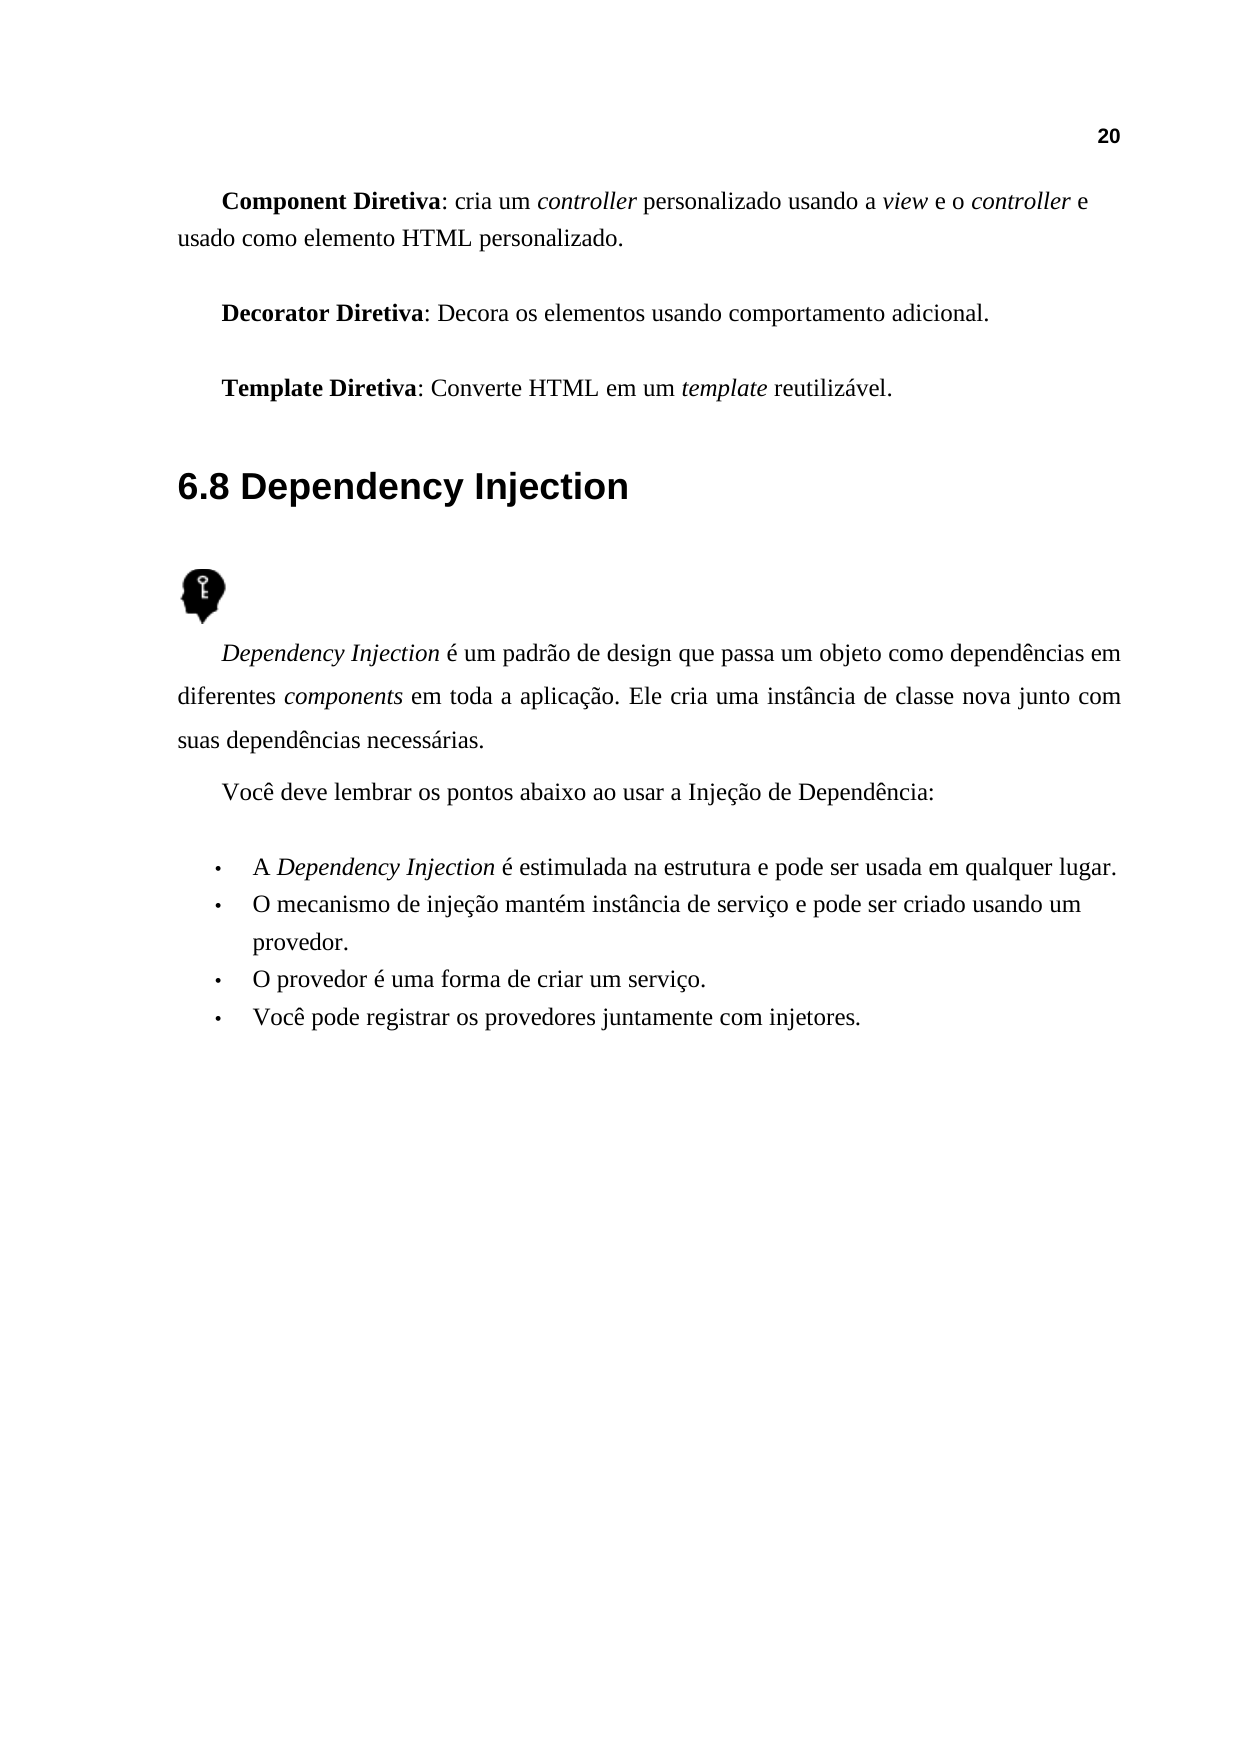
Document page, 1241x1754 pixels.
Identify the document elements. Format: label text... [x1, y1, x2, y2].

text Você deve lembrar os pontos abaixo ao usar a Injeção de Dependência: [177, 768, 1122, 843]
list A Dependency Injection é estimulada na estrutura e pode ser usada em qualquer lugar. [215, 843, 1122, 881]
list O provedor é uma forma de criar um serviço. [215, 956, 1122, 993]
text Component Diretiva: cria um controller personalizado usando a view e o controller e usado como elemento HTML personalizado. [177, 177, 1122, 252]
subtitle Dependency Injection [177, 464, 1122, 508]
text Template Diretiva: Converte HTML em um template reutilizável. [177, 365, 1122, 402]
text Decorator Diretiva: Decora os elementos usando comportamento adicional. [177, 290, 1122, 327]
picture [177, 569, 231, 624]
text Dependency Injection é um padrão de design que passa um objeto como dependências em diferentes components em toda a aplicação. Ele cria uma instância de classe nova junto com suas dependências necessárias. [177, 573, 1122, 754]
list O mecanismo de injeção mantém instância de serviço e pode ser criado usando um provedor. [215, 881, 1122, 956]
list Você pode registrar os provedores juntamente com injetores. [215, 993, 1122, 1031]
